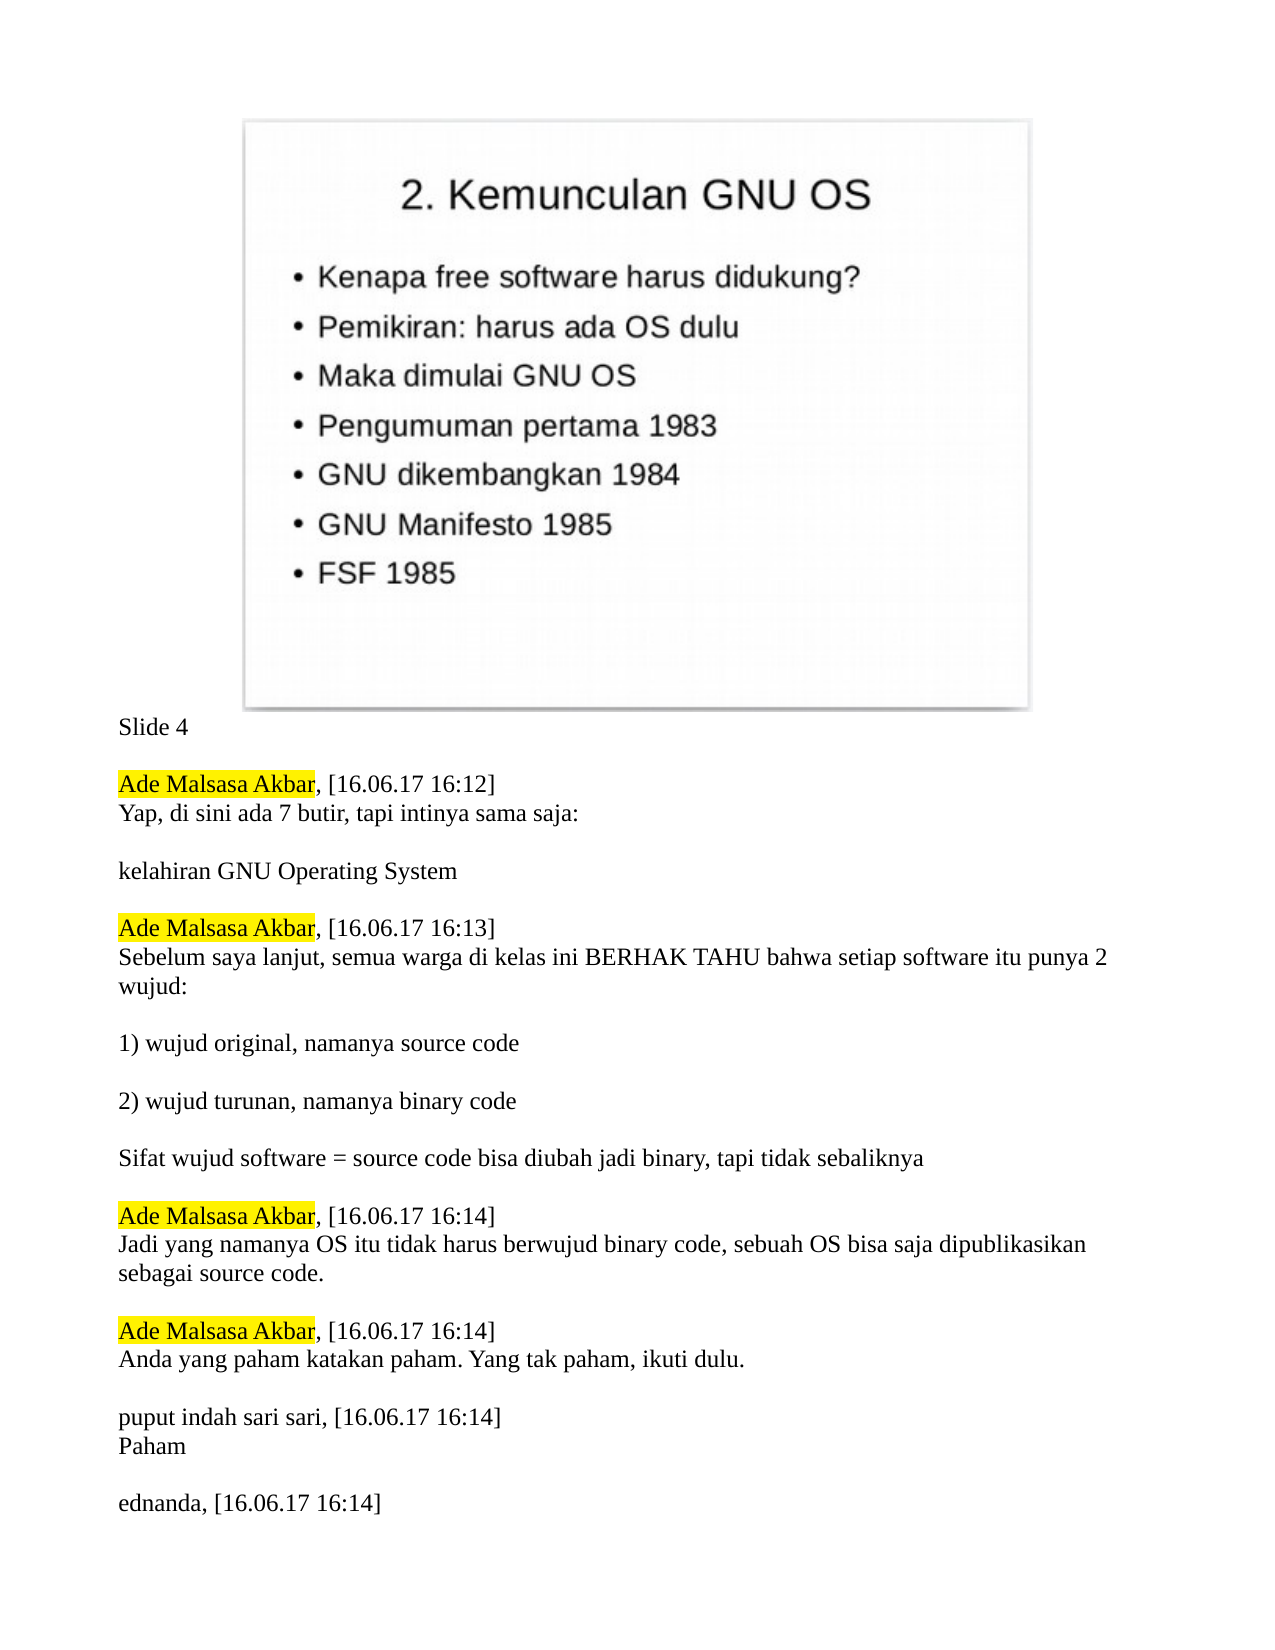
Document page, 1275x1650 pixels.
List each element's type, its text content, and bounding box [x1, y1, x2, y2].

text Paham [118, 1431, 1157, 1459]
text Sebelum saya lanjut, semua warga di kelas ini BERHAK TAHU bahwa setiap software itu punya 2 wujud: [118, 942, 1157, 999]
text Ade Malsasa Akbar, [16.06.17 16:14] [118, 1316, 1157, 1344]
text Ade Malsasa Akbar, [16.06.17 16:13] [118, 913, 1157, 942]
text Ade Malsasa Akbar, [16.06.17 16:14] [118, 1201, 1157, 1229]
text 1) wujud original, namanya source code [118, 1028, 1157, 1057]
text puput indah sari sari, [16.06.17 16:14] [118, 1402, 1157, 1431]
text Sifat wujud software = source code bisa diubah jadi binary, tapi tidak sebaliknya [118, 1143, 1157, 1172]
text Anda yang paham katakan paham. Yang tak paham, ikuti dulu. [118, 1344, 1157, 1373]
text Ade Malsasa Akbar, [16.06.17 16:12] [118, 769, 1157, 798]
text ednanda, [16.06.17 16:14] [118, 1488, 1157, 1517]
text kelahiran GNU Operating System [118, 856, 1157, 884]
picture [241, 118, 1034, 712]
text Slide 4 [118, 118, 1157, 741]
text Jadi yang namanya OS itu tidak harus berwujud binary code, sebuah OS bisa saja dipublikasikan sebagai source code. [118, 1229, 1157, 1287]
text 2) wujud turunan, namanya binary code [118, 1086, 1157, 1114]
text Yap, di sini ada 7 butir, tapi intinya sama saja: [118, 798, 1157, 827]
